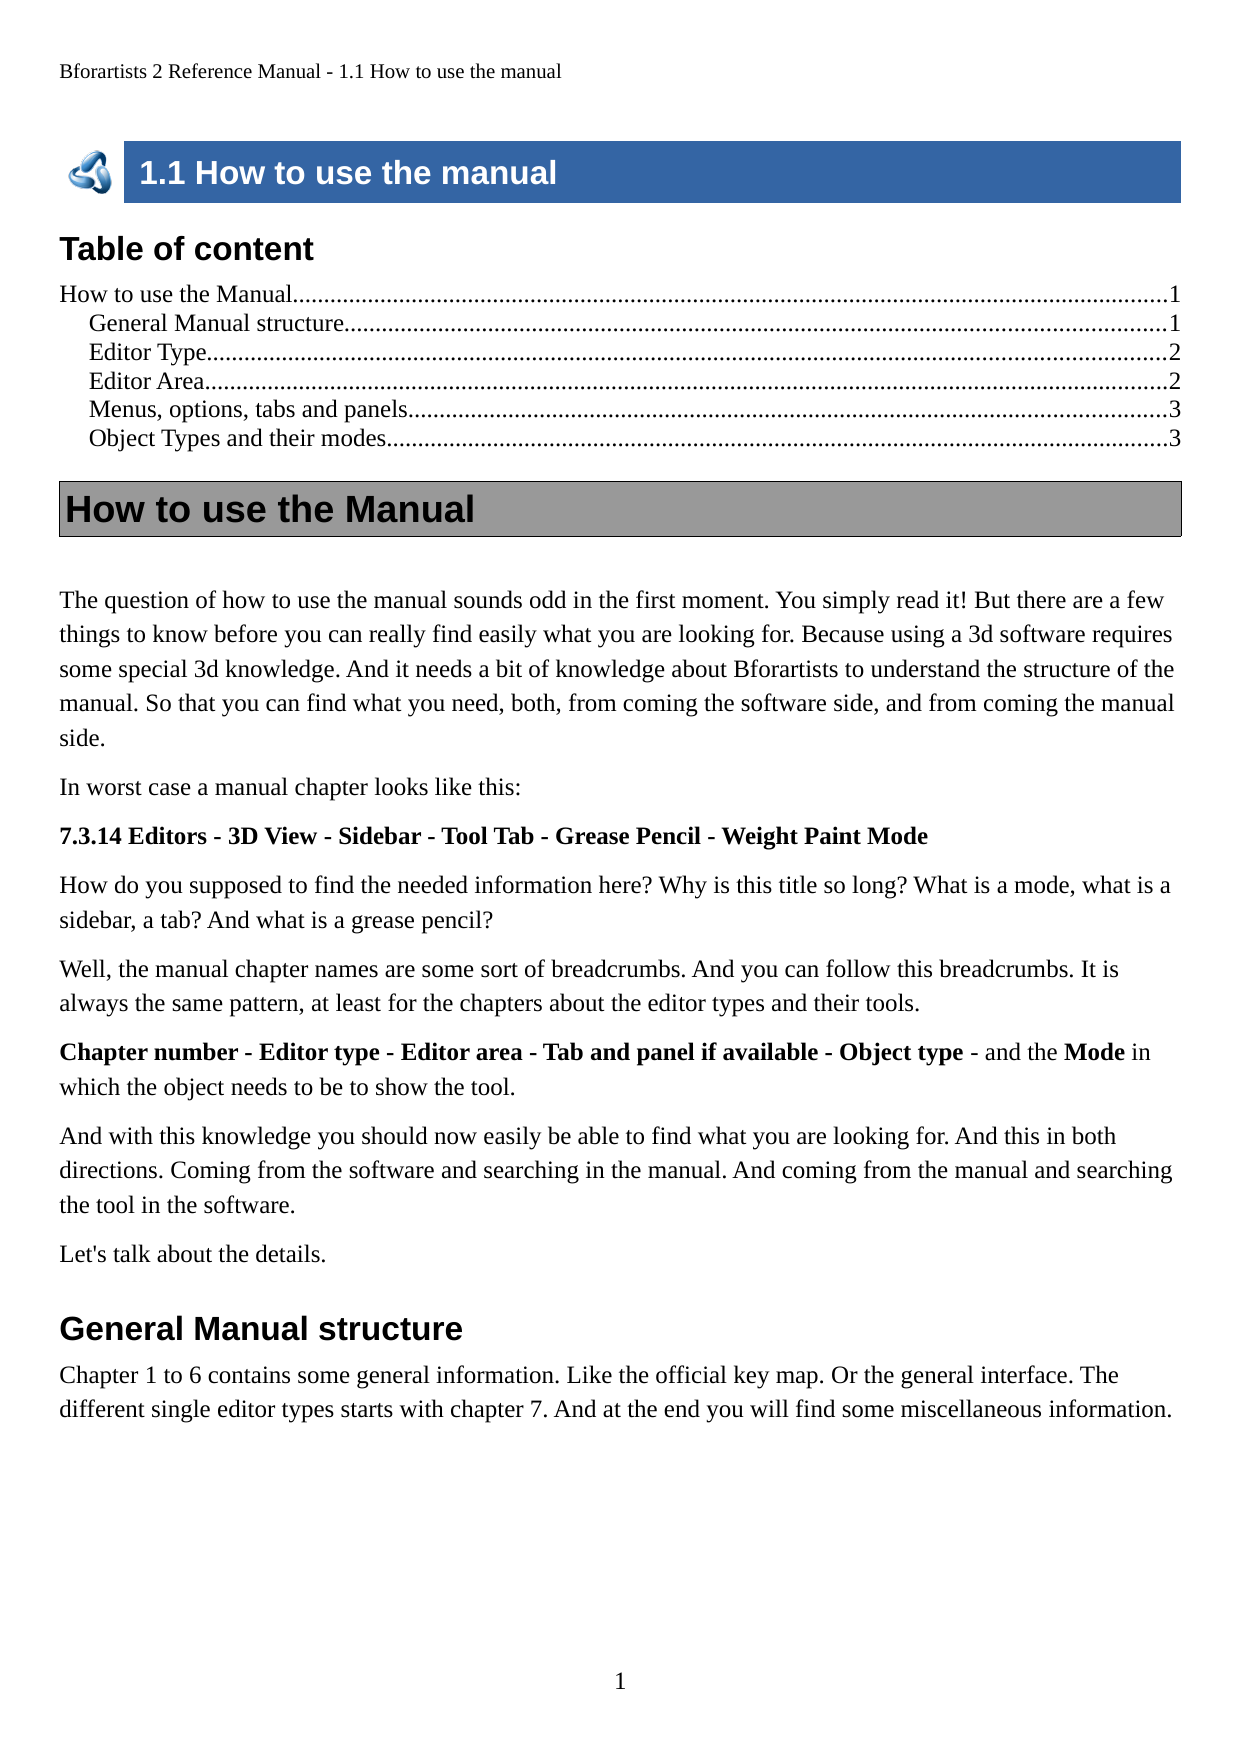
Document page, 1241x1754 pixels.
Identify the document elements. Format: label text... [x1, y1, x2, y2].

table_header How to use the Manual [60, 482, 1181, 536]
text How do you supposed to find the needed information here? Why is this title so long? What is a mode, what is a sidebar, a tab? And what is a grease pencil? [59, 870, 1181, 933]
table_header 1.1 How to use the manual [124, 141, 1181, 203]
text And with this knowledge you should now easily be able to find what you are looking for. And this in both directions. Coming from the software and searching in the manual. And coming from the manual and searching the tool in the software. [59, 1121, 1181, 1218]
text Menus, options, tabs and panels 3 [88, 394, 1181, 423]
text Chapter 1 to 6 contains some general information. Like the official key map. Or the general interface. The different single editor types starts with chapter 7. And at the end you will find some miscellaneous information. [59, 1360, 1181, 1423]
text Let's talk about the details. [59, 1239, 1181, 1268]
text How to use the Manual 1 [59, 279, 1181, 308]
text Object Types and their modes 3 [88, 423, 1181, 452]
picture [65, 147, 114, 197]
text General Manual structure 1 [88, 308, 1181, 337]
table_header [59, 141, 124, 203]
text Chapter number - Editor type - Editor area - Tab and panel if available - Object type - and the Mode in which the object needs to be to show the tool. [59, 1037, 1181, 1101]
text In worst case a manual chapter looks like this: [59, 772, 1181, 801]
subtitle General Manual structure [59, 1309, 1181, 1347]
text Well, the manual chapter names are some sort of breadcrumbs. And you can follow this breadcrumbs. It is always the same pattern, at least for the chapters about the editor types and their tools. [59, 954, 1181, 1017]
text Editor Area 2 [88, 366, 1181, 394]
text The question of how to use the manual sounds odd in the first moment. You simply read it! But there are a few things to know before you can really find easily what you are looking for. Because using a 3d software requires some special 3d knowledge. And it needs a bit of knowledge about Bforartists to understand the structure of the manual. So that you can find what you need, both, from coming the software side, and from coming the manual side. [59, 585, 1181, 752]
text Editor Type 2 [88, 337, 1181, 366]
subtitle Table of content [59, 228, 1181, 267]
text 7.3.14 Editors - 3D View - Sidebar - Tool Tab - Grease Pencil - Weight Paint Mode [59, 821, 1181, 850]
